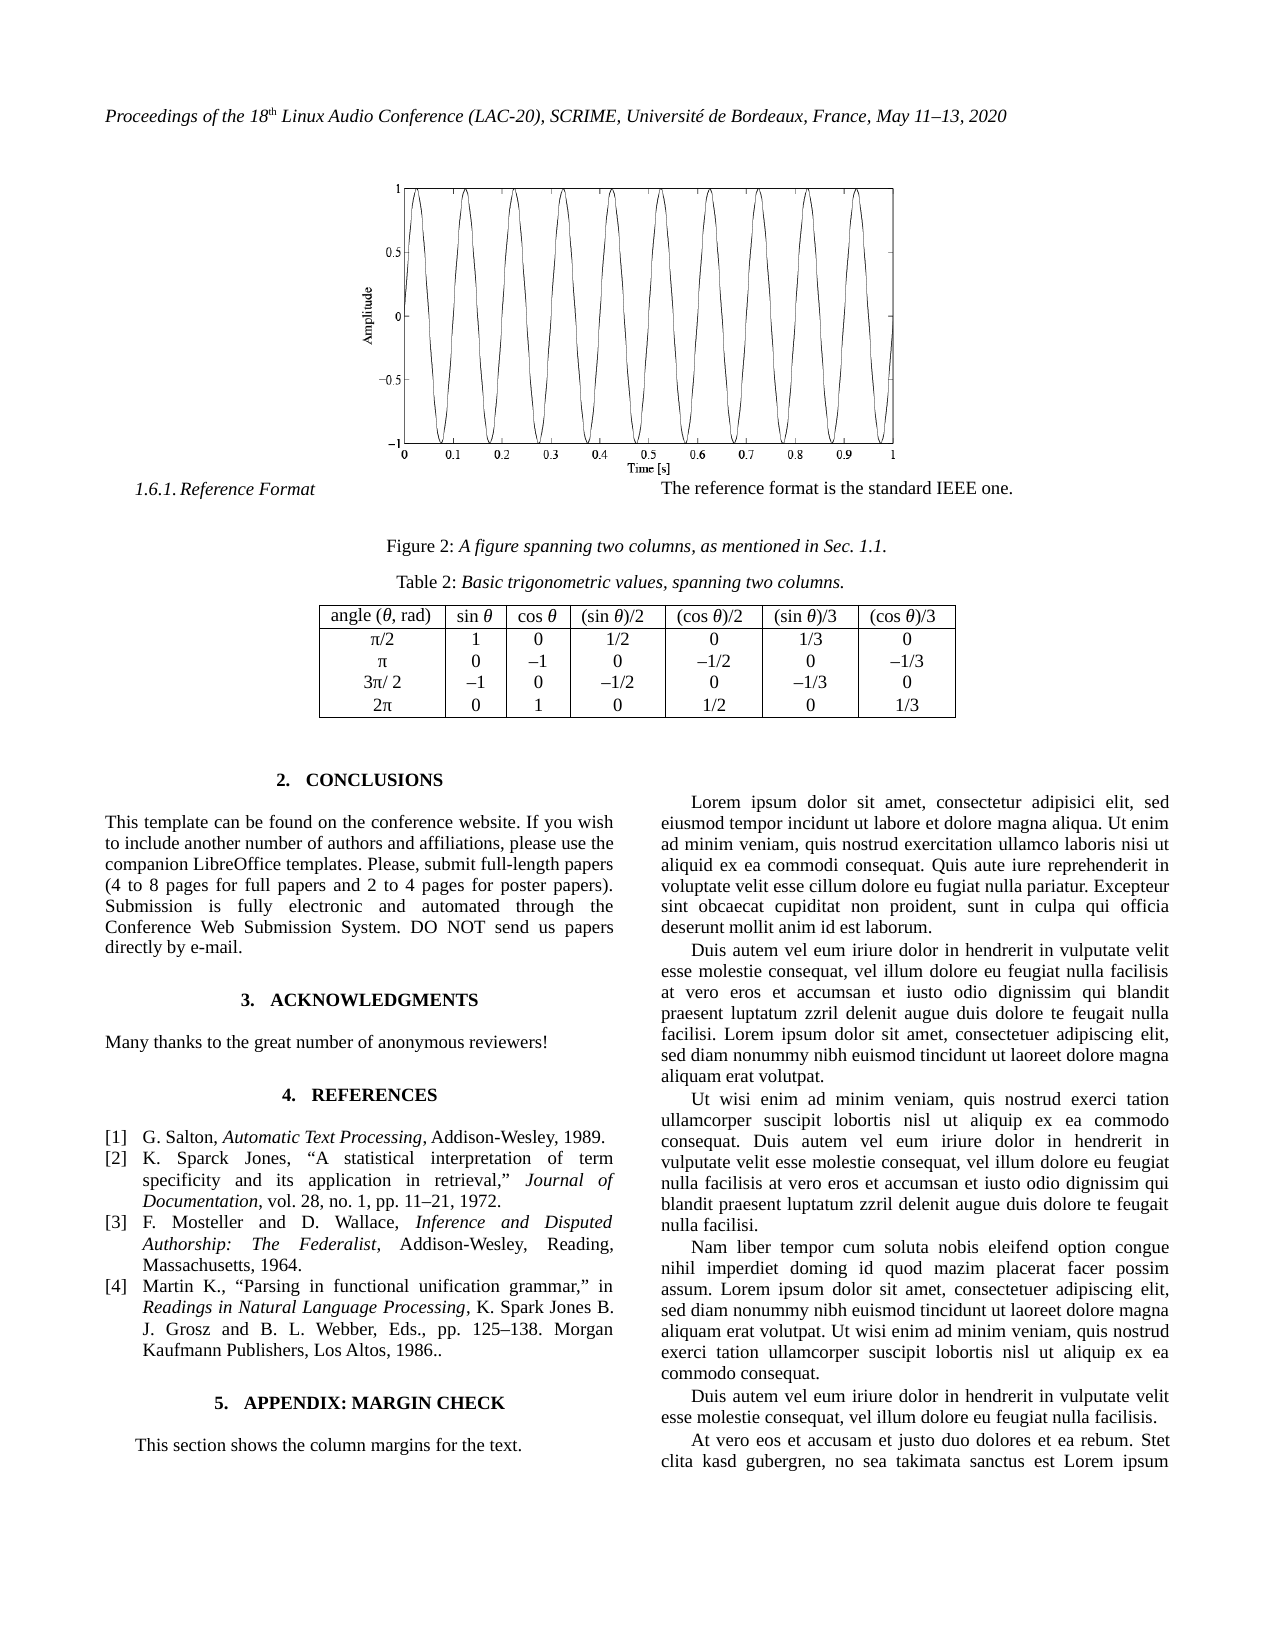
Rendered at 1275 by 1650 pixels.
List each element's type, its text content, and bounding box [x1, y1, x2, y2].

table_cell 0 [859, 629, 955, 651]
table_header sin θ [446, 606, 506, 628]
table_cell 0 [571, 651, 665, 671]
table_header (sin θ)/2 [571, 606, 665, 628]
list G. Salton, Automatic Text Processing, Addison-Wesley, 1989. [105, 1126, 614, 1147]
subtitle Reference Format [134, 164, 614, 499]
subtitle REFERENCES [105, 1084, 614, 1105]
text Lorem ipsum dolor sit amet, consectetur adipisici elit, sed eiusmod tempor incidunt ut labore et dolore magna aliqua. Ut enim ad minim veniam, quis nostrud exercitation ullamco laboris nisi ut aliquid ex ea commodi consequat. Quis aute iure reprehenderit in voluptate velit esse cillum dolore eu fugiat nulla pariatur. Excepteur sint obcaecat cupiditat non proident, sunt in culpa qui officia deserunt mollit anim id est laborum. [661, 791, 1170, 938]
table_cell 0 [666, 629, 762, 651]
table_cell 0 [571, 695, 665, 717]
text At vero eos et accusam et justo duo dolores et ea rebum. Stet clita kasd gubergren, no sea takimata sanctus est Lorem ipsum [661, 1429, 1170, 1471]
table_cell –1 [446, 671, 506, 695]
table_cell π/2 [320, 629, 445, 651]
picture [322, 165, 953, 478]
text This section shows the column margins for the text. [105, 1434, 614, 1455]
list K. Sparck Jones, “A statistical interpretation of term specificity and its application in retrieval,” Journal of Documentation, vol. 28, no. 1, pp. 11–21, 1972. [105, 1147, 614, 1211]
table_cell 1/3 [763, 629, 858, 651]
table_header angle (θ, rad) [320, 606, 445, 628]
subtitle Appendix: Margin Check [105, 1392, 614, 1413]
text Duis autem vel eum iriure dolor in hendrerit in vulputate velit esse molestie consequat, vel illum dolore eu feugiat nulla facilisis. [661, 1386, 1170, 1427]
text The reference format is the standard IEEE one. [661, 164, 1170, 498]
table_cell 1/2 [666, 695, 762, 717]
text Nam liber tempor cum soluta nobis eleifend option congue nihil imperdiet doming id quod mazim placerat facer possim assum. Lorem ipsum dolor sit amet, consectetuer adipiscing elit, sed diam nonummy nibh euismod tincidunt ut laoreet dolore magna aliquam erat volutpat. Ut wisi enim ad minim veniam, quis nostrud exerci tation ullamcorper suscipit lobortis nisl ut aliquip ex ea commodo consequat. [661, 1237, 1170, 1383]
table_cell –1 [507, 651, 570, 671]
table_cell 0 [446, 651, 506, 671]
table_cell 0 [446, 695, 506, 717]
table_cell 1/2 [571, 629, 665, 651]
table_header (cos θ)/2 [666, 606, 762, 628]
text Table 2: Basic trigonometric values, spanning two columns. [103, 571, 1140, 592]
table_cell 1/3 [859, 695, 955, 717]
text This template can be found on the conference website. If you wish to include another number of authors and affiliations, please use the companion LibreOffice templates. Please, submit full-length papers (4 to 8 pages for full papers and 2 to 4 pages for poster papers). Submission is fully electronic and automated through the Conference Web Submission System. DO NOT send us papers directly by e-mail. [105, 812, 614, 958]
table_cell –1/2 [571, 671, 665, 695]
subtitle Acknowledgments [105, 989, 614, 1011]
list F. Mosteller and D. Wallace, Inference and Disputed Authorship: The Federalist, Addison-Wesley, Reading, Massachusetts, 1964. [105, 1211, 614, 1275]
list Martin K., “Parsing in functional unification grammar,” in Readings in Natural Language Processing, K. Spark Jones B. J. Grosz and B. L. Webber, Eds., pp. 125–138. Morgan Kaufmann Publishers, Los Altos, 1986.. [105, 1275, 614, 1361]
text Figure 2: A figure spanning two columns, as mentioned in Sec. 1.1. [135, 534, 1140, 556]
table_cell 3π/ 2 [320, 671, 445, 695]
table_cell 0 [859, 671, 955, 695]
table_cell 0 [507, 629, 570, 651]
text Many thanks to the great number of anonymous reviewers! [105, 1032, 614, 1052]
table_cell –1/2 [666, 651, 762, 671]
table_cell 0 [763, 695, 858, 717]
text Duis autem vel eum iriure dolor in hendrerit in vulputate velit esse molestie consequat, vel illum dolore eu feugiat nulla facilisis at vero eros et accumsan et iusto odio dignissim qui blandit praesent luptatum zzril delenit augue duis dolore te feugait nulla facilisi. Lorem ipsum dolor sit amet, consectetuer adipiscing elit, sed diam nonummy nibh euismod tincidunt ut laoreet dolore magna aliquam erat volutpat. [661, 940, 1170, 1086]
table_cell 2π [320, 695, 445, 717]
subtitle CONCLUSIONS [105, 769, 614, 791]
table_cell 1 [446, 629, 506, 651]
table_cell 0 [507, 671, 570, 695]
table_cell 1 [507, 695, 570, 717]
table_header (cos θ)/3 [859, 606, 955, 628]
table_cell π [320, 651, 445, 671]
text Ut wisi enim ad minim veniam, quis nostrud exerci tation ullamcorper suscipit lobortis nisl ut aliquip ex ea commodo consequat. Duis autem vel eum iriure dolor in hendrerit in vulputate velit esse molestie consequat, vel illum dolore eu feugiat nulla facilisis at vero eros et accumsan et iusto odio dignissim qui blandit praesent luptatum zzril delenit augue duis dolore te feugait nulla facilisi. [661, 1088, 1170, 1235]
table_header (sin θ)/3 [763, 606, 858, 628]
table_cell –1/3 [763, 671, 858, 695]
table_cell 0 [763, 651, 858, 671]
table_header cos θ [507, 606, 570, 628]
table_cell 0 [666, 671, 762, 695]
table_cell –1/3 [859, 651, 955, 671]
